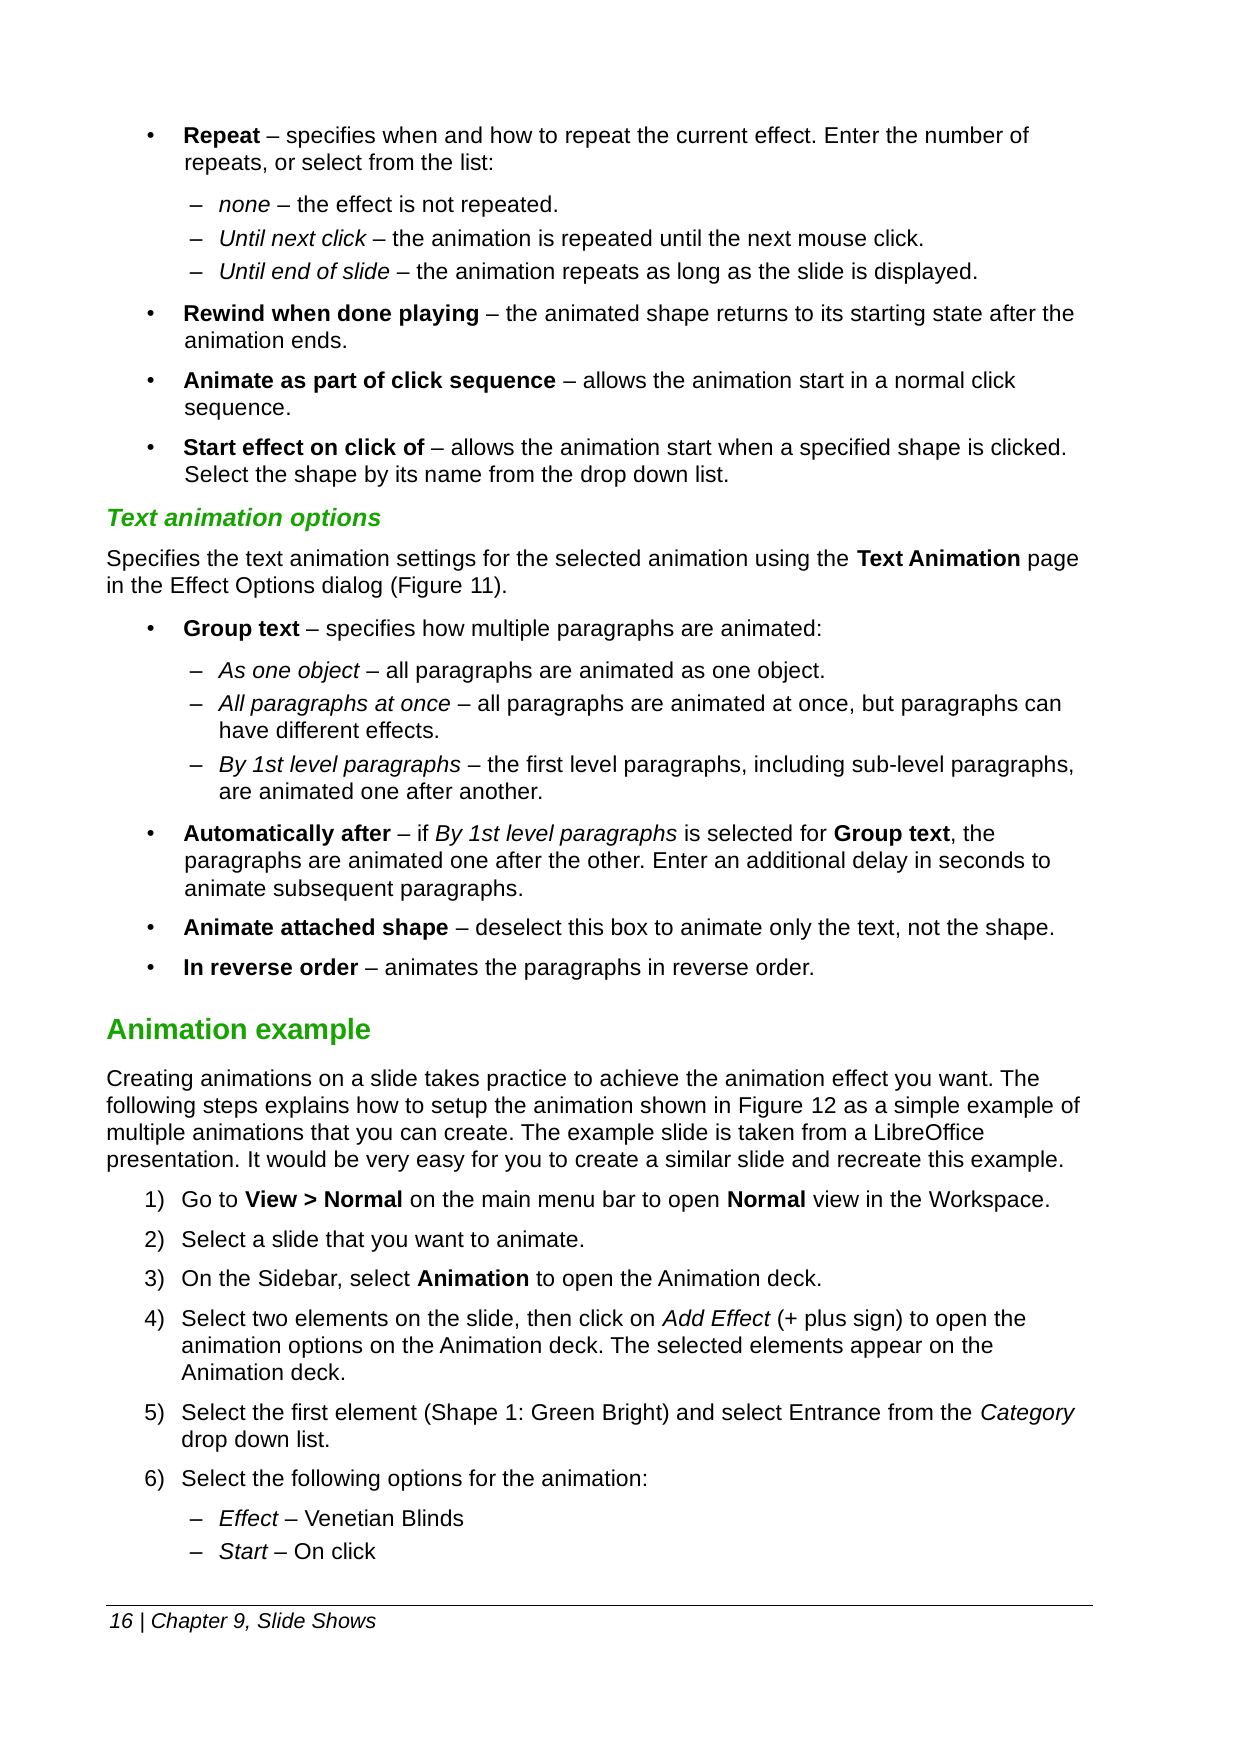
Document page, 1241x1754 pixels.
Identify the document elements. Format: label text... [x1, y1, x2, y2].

list Effect – Venetian Blinds [189, 1504, 1093, 1531]
subtitle Text animation options [106, 503, 1093, 532]
list Start effect on click of – allows the animation start when a specified shape is clicked. Select the shape by its name from the drop down list. [144, 430, 1093, 490]
list Animate attached shape – deselect this box to animate only the text, not the shape. [144, 911, 1093, 941]
list In reverse order – animates the paragraphs in reverse order. [144, 950, 1093, 983]
list On the Sidebar, select Animation to open the Animation deck. [164, 1264, 1093, 1292]
list Until next click – the animation is repeated until the next mouse click. [189, 224, 1093, 251]
list Go to View > Normal on the main menu bar to open Normal view in the Workspace. [164, 1185, 1093, 1212]
list Group text – specifies how multiple paragraphs are animated: [144, 611, 1093, 644]
list Animate as part of click sequence – allows the animation start in a normal click sequence. [144, 363, 1093, 421]
list Rewind when done playing – the animated shape returns to its starting state after the animation ends. [144, 297, 1093, 354]
text Creating animations on a slide takes practice to achieve the animation effect you want. The following steps explains how to setup the animation shown in Figure 12 as a simple example of multiple animations that you can create. The example slide is taken from a LibreOffice presentation. It would be very easy for you to create a similar slide and recreate this example. [106, 1064, 1093, 1173]
list Until end of slide – the animation repeats as long as the slide is displayed. [189, 257, 1093, 284]
list Repeat – specifies when and how to repeat the current effect. Enter the number of repeats, or select from the list: [144, 118, 1093, 178]
list none – the effect is not repeated. [189, 191, 1093, 218]
list Select two elements on the slide, then click on Add Effect (+ plus sign) to open the animation options on the Animation deck. The selected elements appear on the Animation deck. [164, 1304, 1093, 1385]
list Start – On click [189, 1537, 1093, 1564]
list As one object – all paragraphs are animated as one object. [189, 656, 1093, 683]
subtitle Animation example [106, 1012, 1093, 1046]
list All paragraphs at once – all paragraphs are animated at once, but paragraphs can have different effects. [189, 690, 1093, 744]
list Select the first element (Shape 1: Green Bright) and select Entrance from the Category drop down list. [164, 1398, 1093, 1452]
list By 1st level paragraphs – the first level paragraphs, including sub-level paragraphs, are animated one after another. [189, 750, 1093, 804]
list Select the following options for the animation: [164, 1464, 1093, 1492]
list Automatically after – if By 1st level paragraphs is selected for Group text, the paragraphs are animated one after the other. Enter an additional delay in seconds to animate subsequent paragraphs. [144, 817, 1093, 901]
list Select a slide that you want to animate. [164, 1225, 1093, 1252]
text Specifies the text animation settings for the selected animation using the Text Animation page in the Effect Options dialog (Figure 11). [106, 544, 1093, 598]
